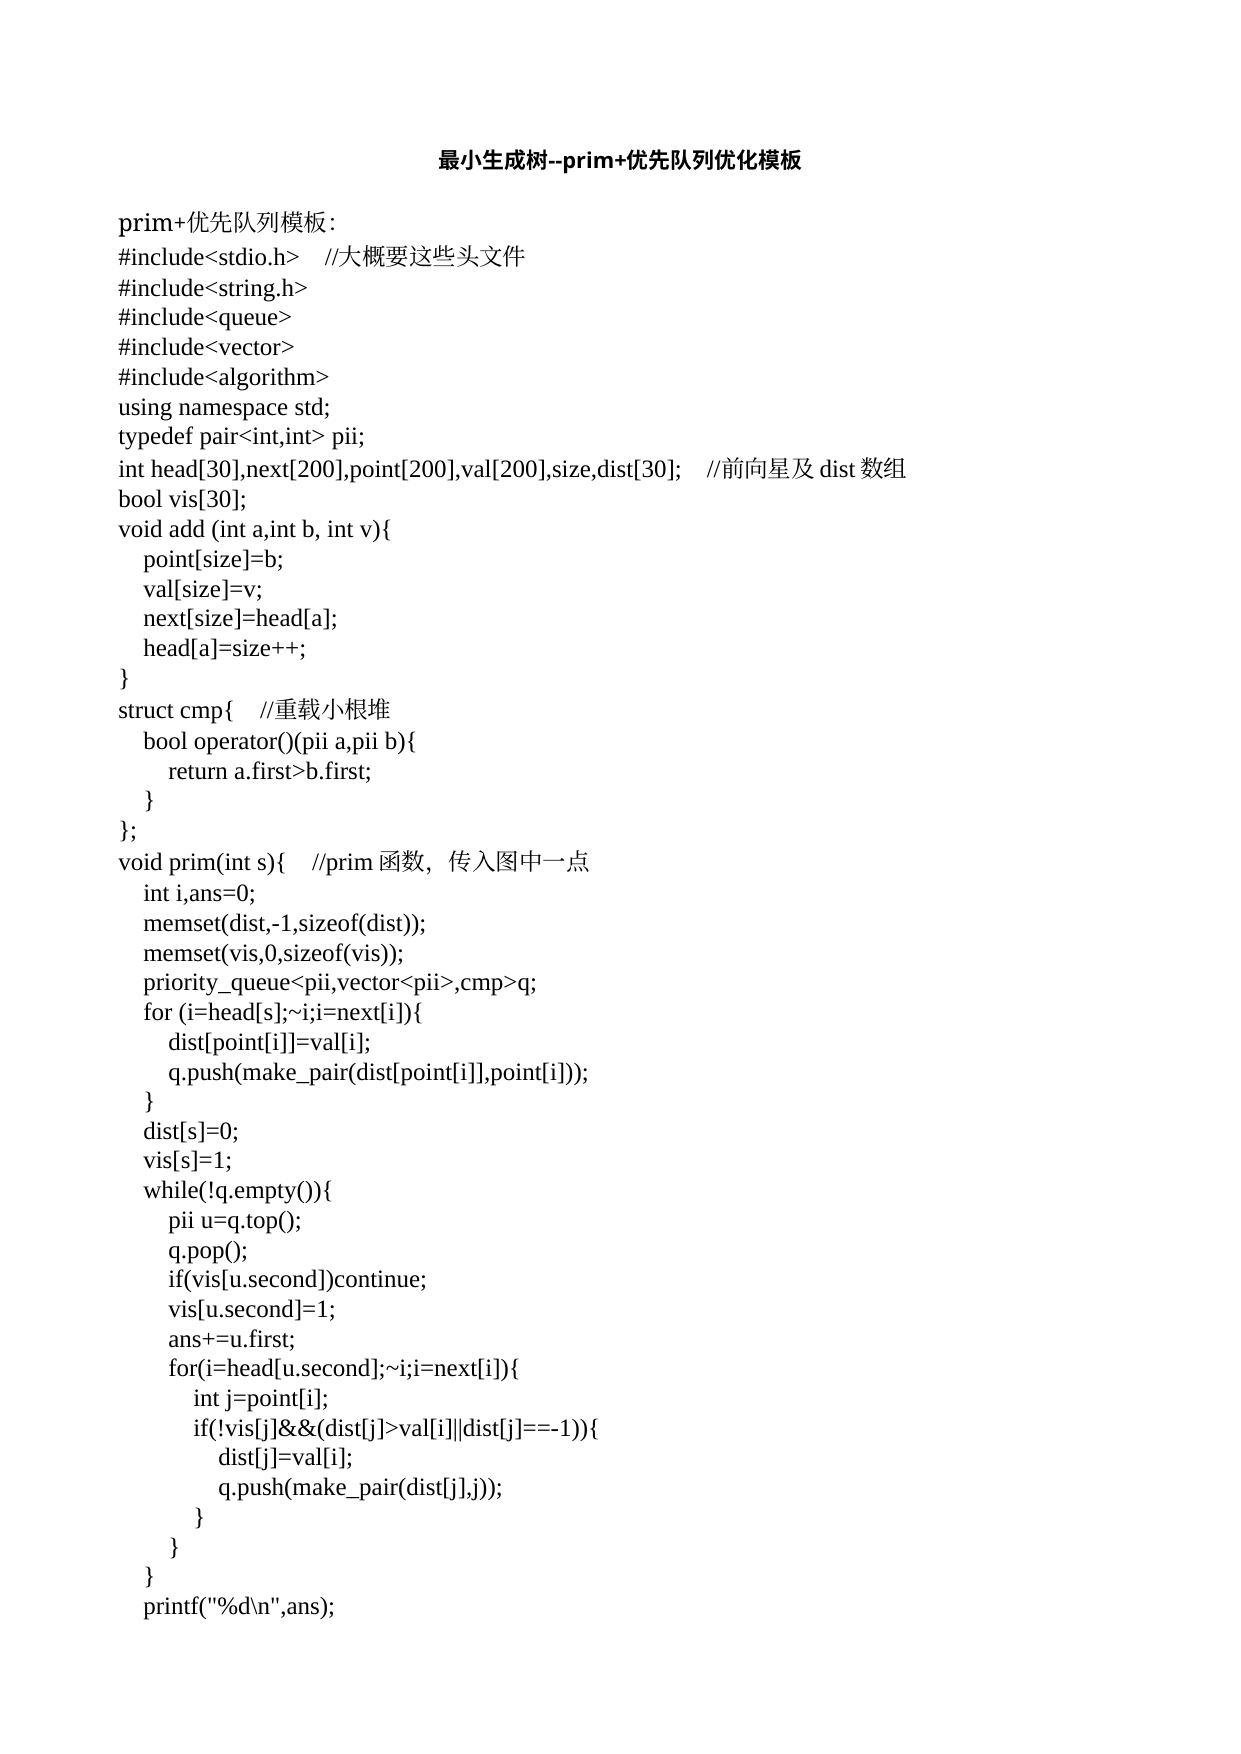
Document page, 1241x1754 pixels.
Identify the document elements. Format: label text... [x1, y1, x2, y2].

text bool operator()(pii a,pii b){ [118, 725, 1122, 755]
text next[size]=head[a]; [118, 602, 1122, 632]
text }; [118, 814, 1122, 844]
text } [118, 1560, 1122, 1590]
text return a.first>b.first; [118, 755, 1122, 784]
text if(vis[u.second])continue; [118, 1263, 1122, 1293]
text #include<vector> [118, 331, 1122, 361]
text for(i=head[u.second];~i;i=next[i]){ [118, 1352, 1122, 1382]
text struct cmp{ //重载小根堆 [118, 691, 1122, 725]
text #include<queue> [118, 302, 1122, 331]
text } [118, 784, 1122, 814]
text #include<string.h> [118, 272, 1122, 302]
text dist[s]=0; [118, 1115, 1122, 1145]
text using namespace std; [118, 391, 1122, 420]
text pii u=q.top(); [118, 1204, 1122, 1234]
text #include<stdio.h> //大概要这些头文件 [118, 238, 1122, 272]
text memset(vis,0,sizeof(vis)); [118, 937, 1122, 967]
text bool vis[30]; [118, 484, 1122, 513]
text int j=point[i]; [118, 1382, 1122, 1412]
text head[a]=size++; [118, 632, 1122, 662]
text val[size]=v; [118, 573, 1122, 602]
text prim+优先队列模板： [118, 204, 1122, 238]
text point[size]=b; [118, 543, 1122, 573]
text } [118, 1085, 1122, 1115]
text while(!q.empty()){ [118, 1174, 1122, 1204]
text int head[30],next[200],point[200],val[200],size,dist[30]; //前向星及dist数组 [118, 450, 1122, 484]
text dist[point[i]]=val[i]; [118, 1026, 1122, 1056]
text if(!vis[j]&&(dist[j]>val[i]||dist[j]==-1)){ [118, 1412, 1122, 1442]
text q.pop(); [118, 1234, 1122, 1263]
text q.push(make_pair(dist[j],j)); [118, 1471, 1122, 1501]
text } [118, 1531, 1122, 1560]
text #include<algorithm> [118, 361, 1122, 391]
text vis[s]=1; [118, 1145, 1122, 1174]
text typedef pair<int,int> pii; [118, 420, 1122, 450]
text ans+=u.first; [118, 1323, 1122, 1352]
text int i,ans=0; [118, 877, 1122, 907]
text dist[j]=val[i]; [118, 1442, 1122, 1471]
text void prim(int s){ //prim函数，传入图中一点 [118, 844, 1122, 877]
text } [118, 1501, 1122, 1531]
text priority_queue<pii,vector<pii>,cmp>q; [118, 967, 1122, 996]
text memset(dist,-1,sizeof(dist)); [118, 907, 1122, 937]
text void add (int a,int b, int v){ [118, 513, 1122, 543]
text q.push(make_pair(dist[point[i]],point[i])); [118, 1056, 1122, 1085]
text vis[u.second]=1; [118, 1293, 1122, 1323]
text } [118, 662, 1122, 691]
text printf("%d\n",ans); [118, 1590, 1122, 1620]
text for (i=head[s];~i;i=next[i]){ [118, 996, 1122, 1026]
